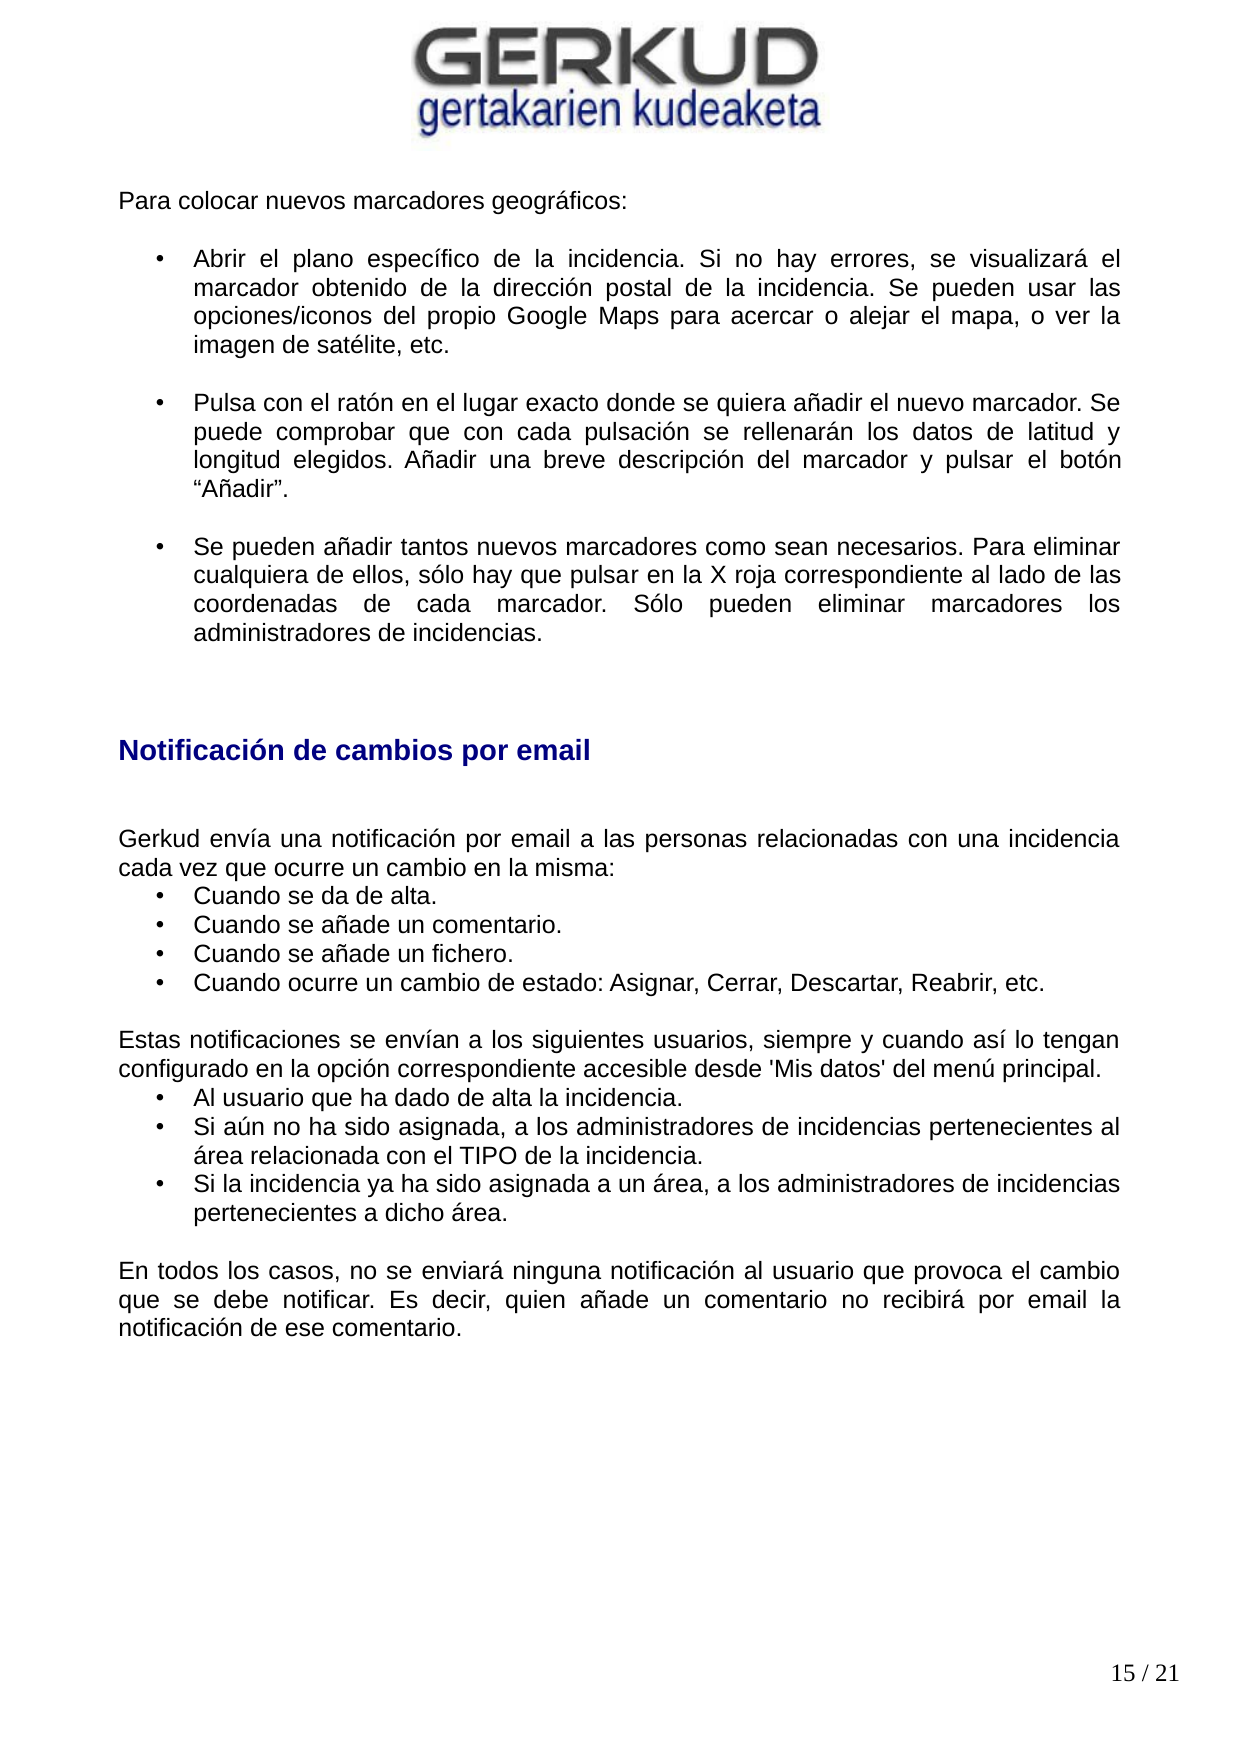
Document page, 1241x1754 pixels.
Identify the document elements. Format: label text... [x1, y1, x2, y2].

list Cuando ocurre un cambio de estado: Asignar, Cerrar, Descartar, Reabrir, etc. [156, 968, 1122, 997]
subtitle Notificación de cambios por email [118, 733, 1122, 766]
picture [410, 11, 830, 151]
list Cuando se da de alta. [156, 881, 1122, 910]
text Gerkud envía una notificación por email a las personas relacionadas con una incidencia cada vez que ocurre un cambio en la misma: [118, 824, 1122, 881]
list Si aún no ha sido asignada, a los administradores de incidencias pertenecientes al área relacionada con el TIPO de la incidencia. [156, 1112, 1122, 1169]
text Estas notificaciones se envían a los siguientes usuarios, siempre y cuando así lo tengan configurado en la opción correspondiente accesible desde 'Mis datos' del menú principal. [118, 1026, 1122, 1083]
text Para colocar nuevos marcadores geográficos: [118, 186, 1122, 215]
list Si la incidencia ya ha sido asignada a un área, a los administradores de incidencias pertenecientes a dicho área. [156, 1169, 1122, 1227]
list Se pueden añadir tantos nuevos marcadores como sean necesarios. Para eliminar cualquiera de ellos, sólo hay que pulsar en la X roja correspondiente al lado de las coordenadas de cada marcador. Sólo pueden eliminar marcadores los administradores de incidencias. [156, 531, 1122, 647]
list Pulsa con el ratón en el lugar exacto donde se quiera añadir el nuevo marcador. Se puede comprobar que con cada pulsación se rellenarán los datos de latitud y longitud elegidos. Añadir una breve descripción del marcador y pulsar el botón “Añadir”. [156, 388, 1122, 503]
text En todos los casos, no se enviará ninguna notificación al usuario que provoca el cambio que se debe notificar. Es decir, quien añade un comentario no recibirá por email la notificación de ese comentario. [118, 1256, 1122, 1342]
list Cuando se añade un comentario. [156, 910, 1122, 939]
list Al usuario que ha dado de alta la incidencia. [156, 1083, 1122, 1112]
list Cuando se añade un fichero. [156, 939, 1122, 968]
list Abrir el plano específico de la incidencia. Si no hay errores, se visualizará el marcador obtenido de la dirección postal de la incidencia. Se pueden usar las opciones/iconos del propio Google Maps para acercar o alejar el mapa, o ver la imagen de satélite, etc. [156, 244, 1122, 359]
